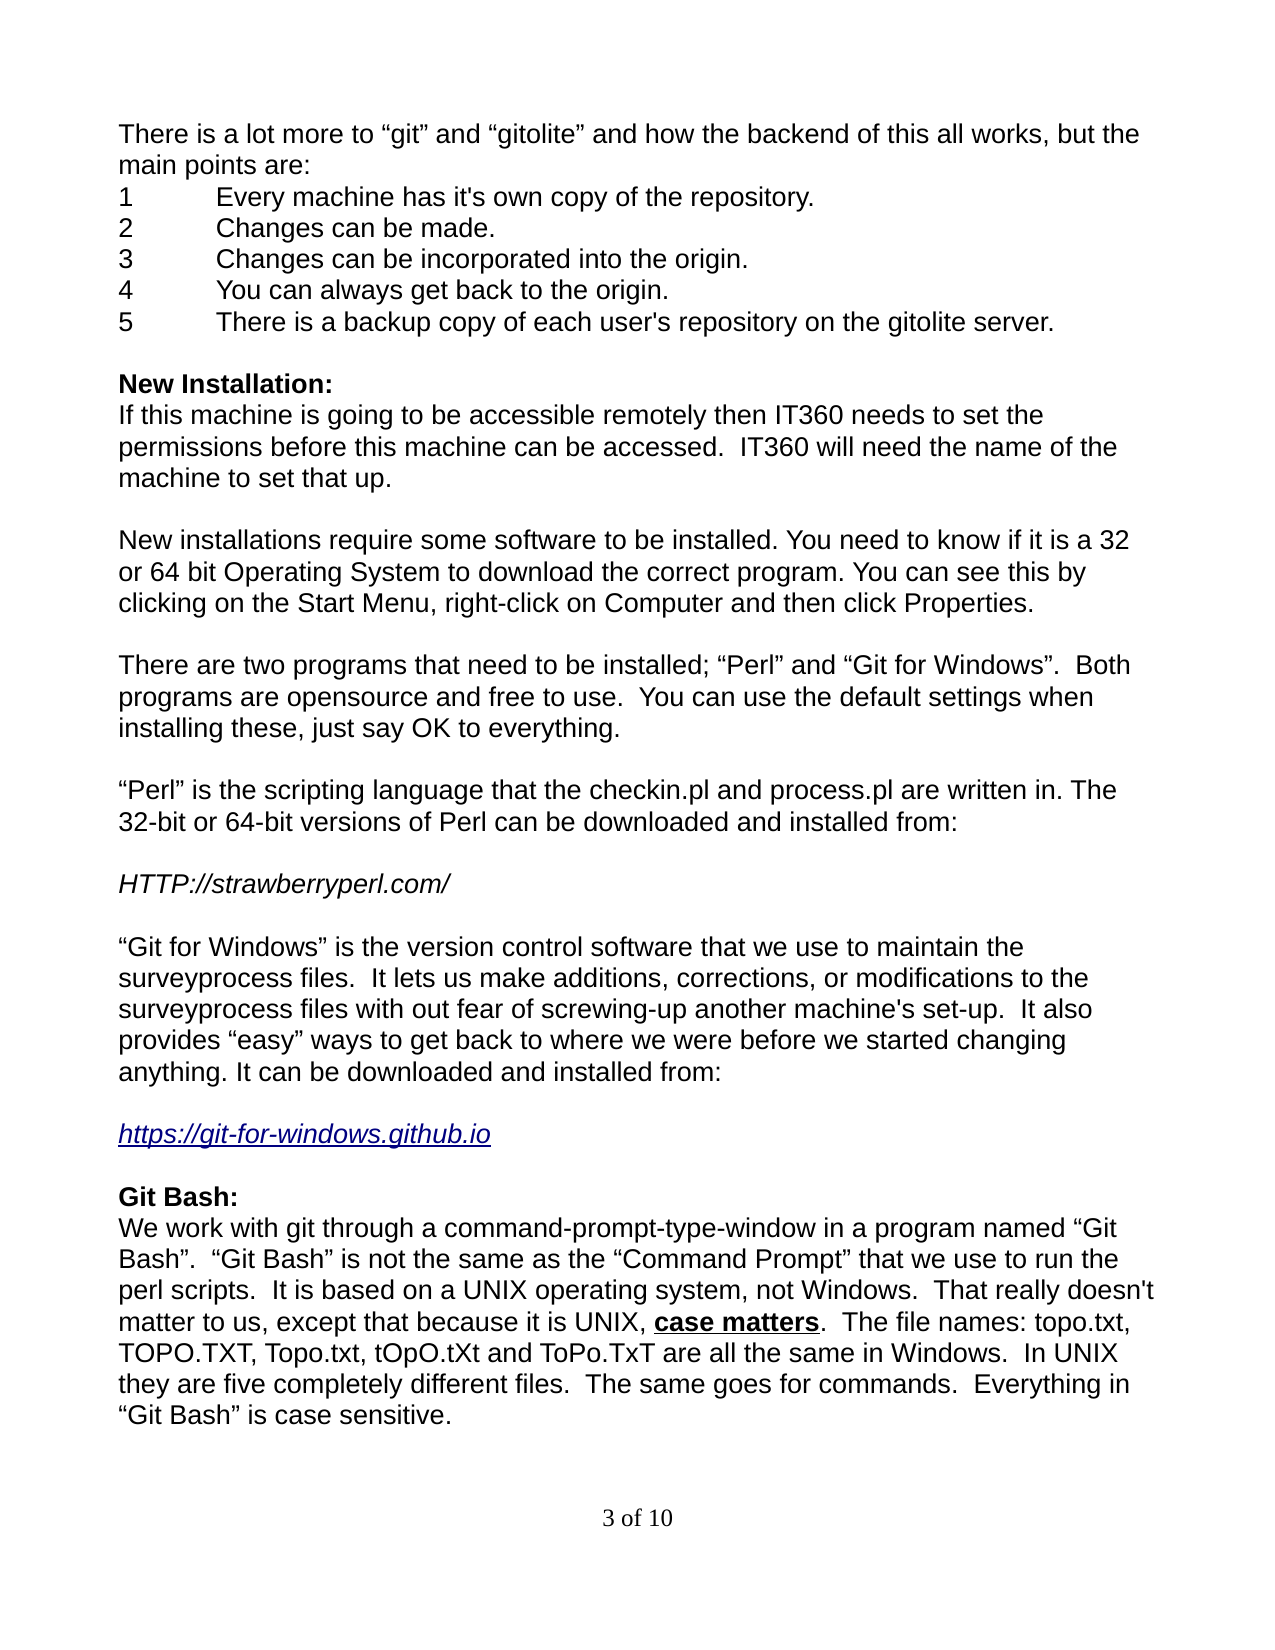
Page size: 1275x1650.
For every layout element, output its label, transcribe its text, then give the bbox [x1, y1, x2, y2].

text https://git-for-windows.github.io [118, 1118, 1157, 1149]
text 2 Changes can be made. [118, 212, 1157, 243]
text 3 Changes can be incorporated into the origin. [118, 243, 1157, 274]
text There is a lot more to “git” and “gitolite” and how the backend of this all works, but the main points are: [118, 118, 1157, 181]
text We work with git through a command-prompt-type-window in a program named “Git Bash”. “Git Bash” is not the same as the “Command Prompt” that we use to run the perl scripts. It is based on a UNIX operating system, not Windows. That really doesn't matter to us, except that because it is UNIX, case matters. The file names: topo.txt, TOPO.TXT, Topo.txt, tOpO.tXt and ToPo.TxT are all the same in Windows. In UNIX they are five completely different files. The same goes for commands. Everything in “Git Bash” is case sensitive. [118, 1212, 1157, 1431]
text HTTP://strawberryperl.com/ [118, 868, 1157, 899]
text 1 Every machine has it's own copy of the repository. [118, 181, 1157, 212]
text Git Bash: [118, 1181, 1157, 1212]
text New Installation: [118, 368, 1157, 399]
text “Perl” is the scripting language that the checkin.pl and process.pl are written in. The 32-bit or 64-bit versions of Perl can be downloaded and installed from: [118, 774, 1157, 837]
text There are two programs that need to be installed; “Perl” and “Git for Windows”. Both programs are opensource and free to use. You can use the default settings when installing these, just say OK to everything. [118, 649, 1157, 743]
text “Git for Windows” is the version control software that we use to maintain the surveyprocess files. It lets us make additions, corrections, or modifications to the surveyprocess files with out fear of screwing-up another machine's set-up. It also provides “easy” ways to get back to where we were before we started changing anything. It can be downloaded and installed from: [118, 931, 1157, 1087]
text 4 You can always get back to the origin. [118, 274, 1157, 306]
text New installations require some software to be installed. You need to know if it is a 32 or 64 bit Operating System to download the correct program. You can see this by clicking on the Start Menu, right-click on Computer and then click Properties. [118, 524, 1157, 618]
text 5 There is a backup copy of each user's repository on the gitolite server. [118, 306, 1157, 337]
text If this machine is going to be accessible remotely then IT360 needs to set the permissions before this machine can be accessed. IT360 will need the name of the machine to set that up. [118, 399, 1157, 493]
